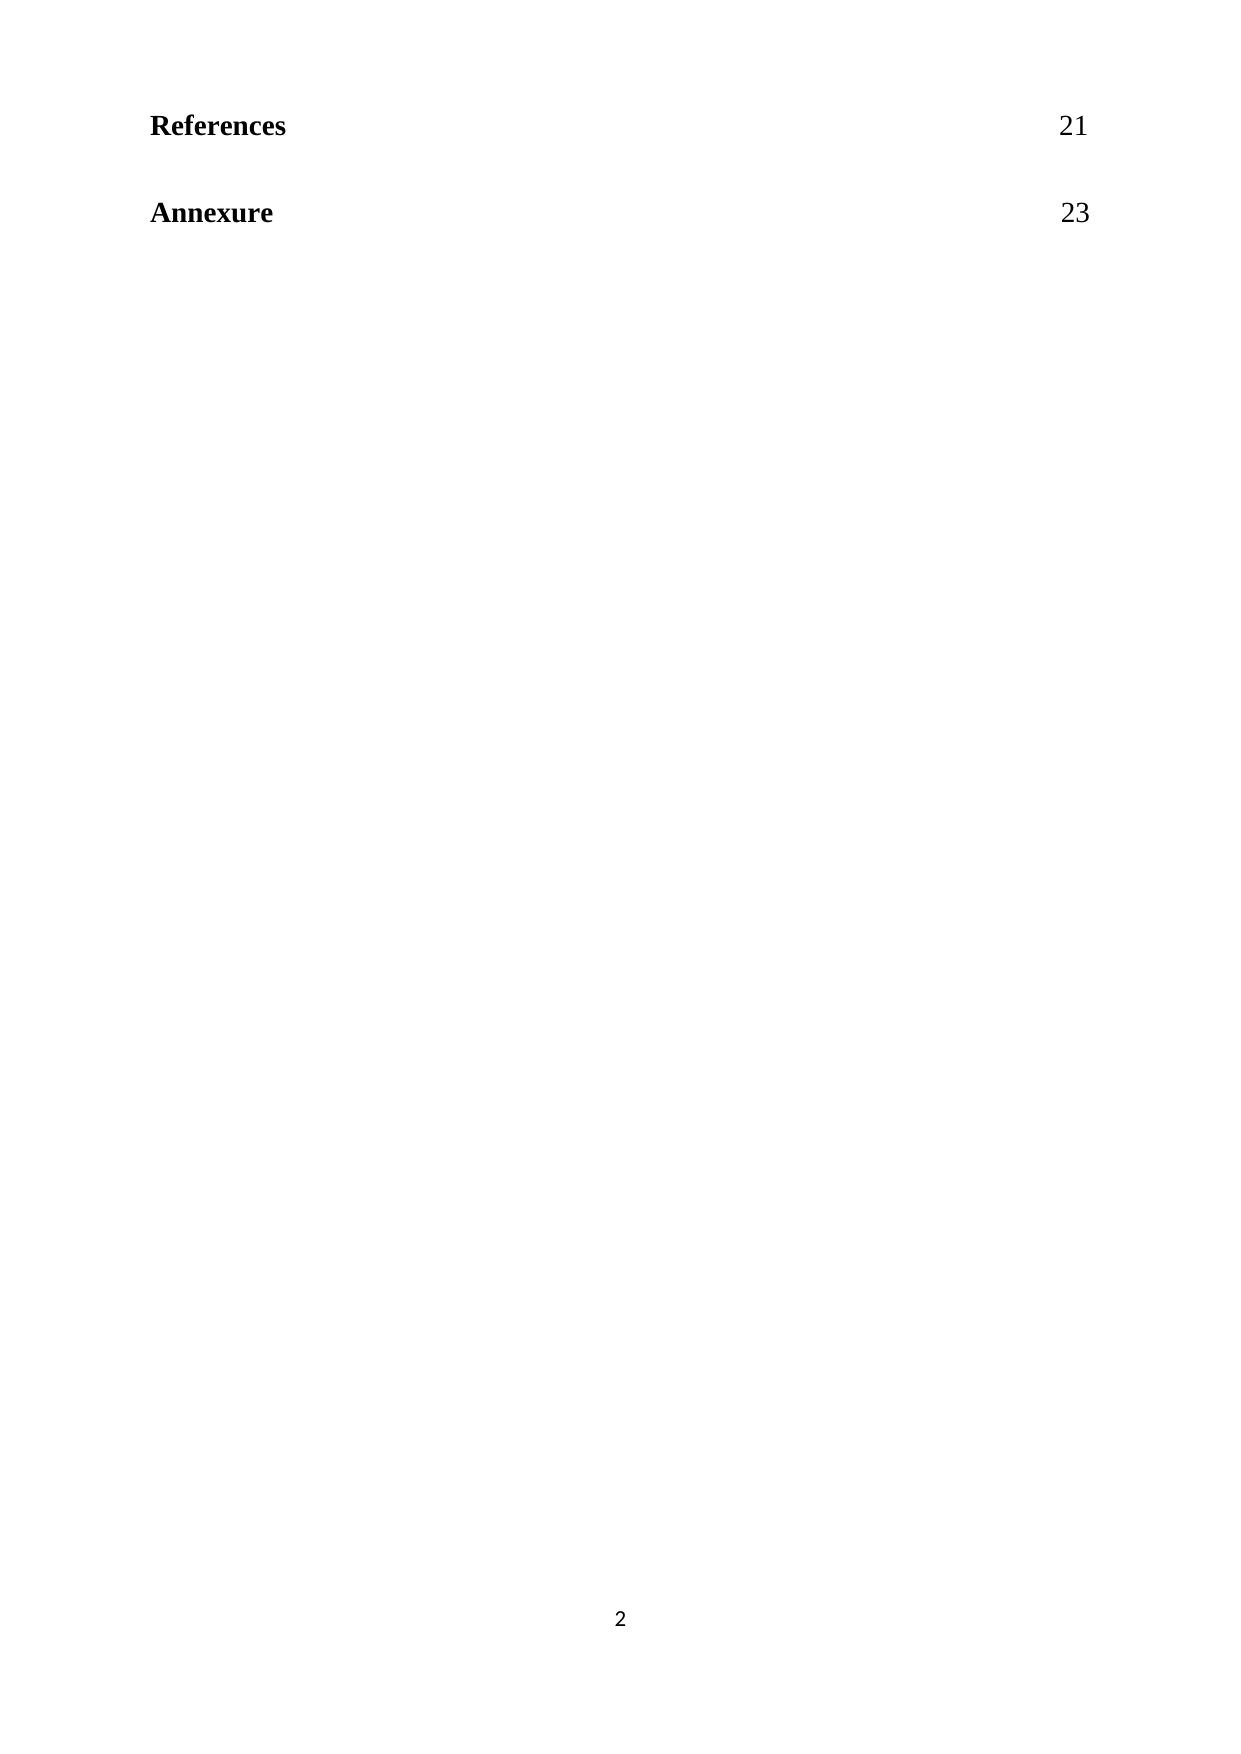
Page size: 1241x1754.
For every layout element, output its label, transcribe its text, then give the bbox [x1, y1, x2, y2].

text Annexure 23 [150, 195, 1090, 229]
text References 21 [150, 108, 1090, 142]
